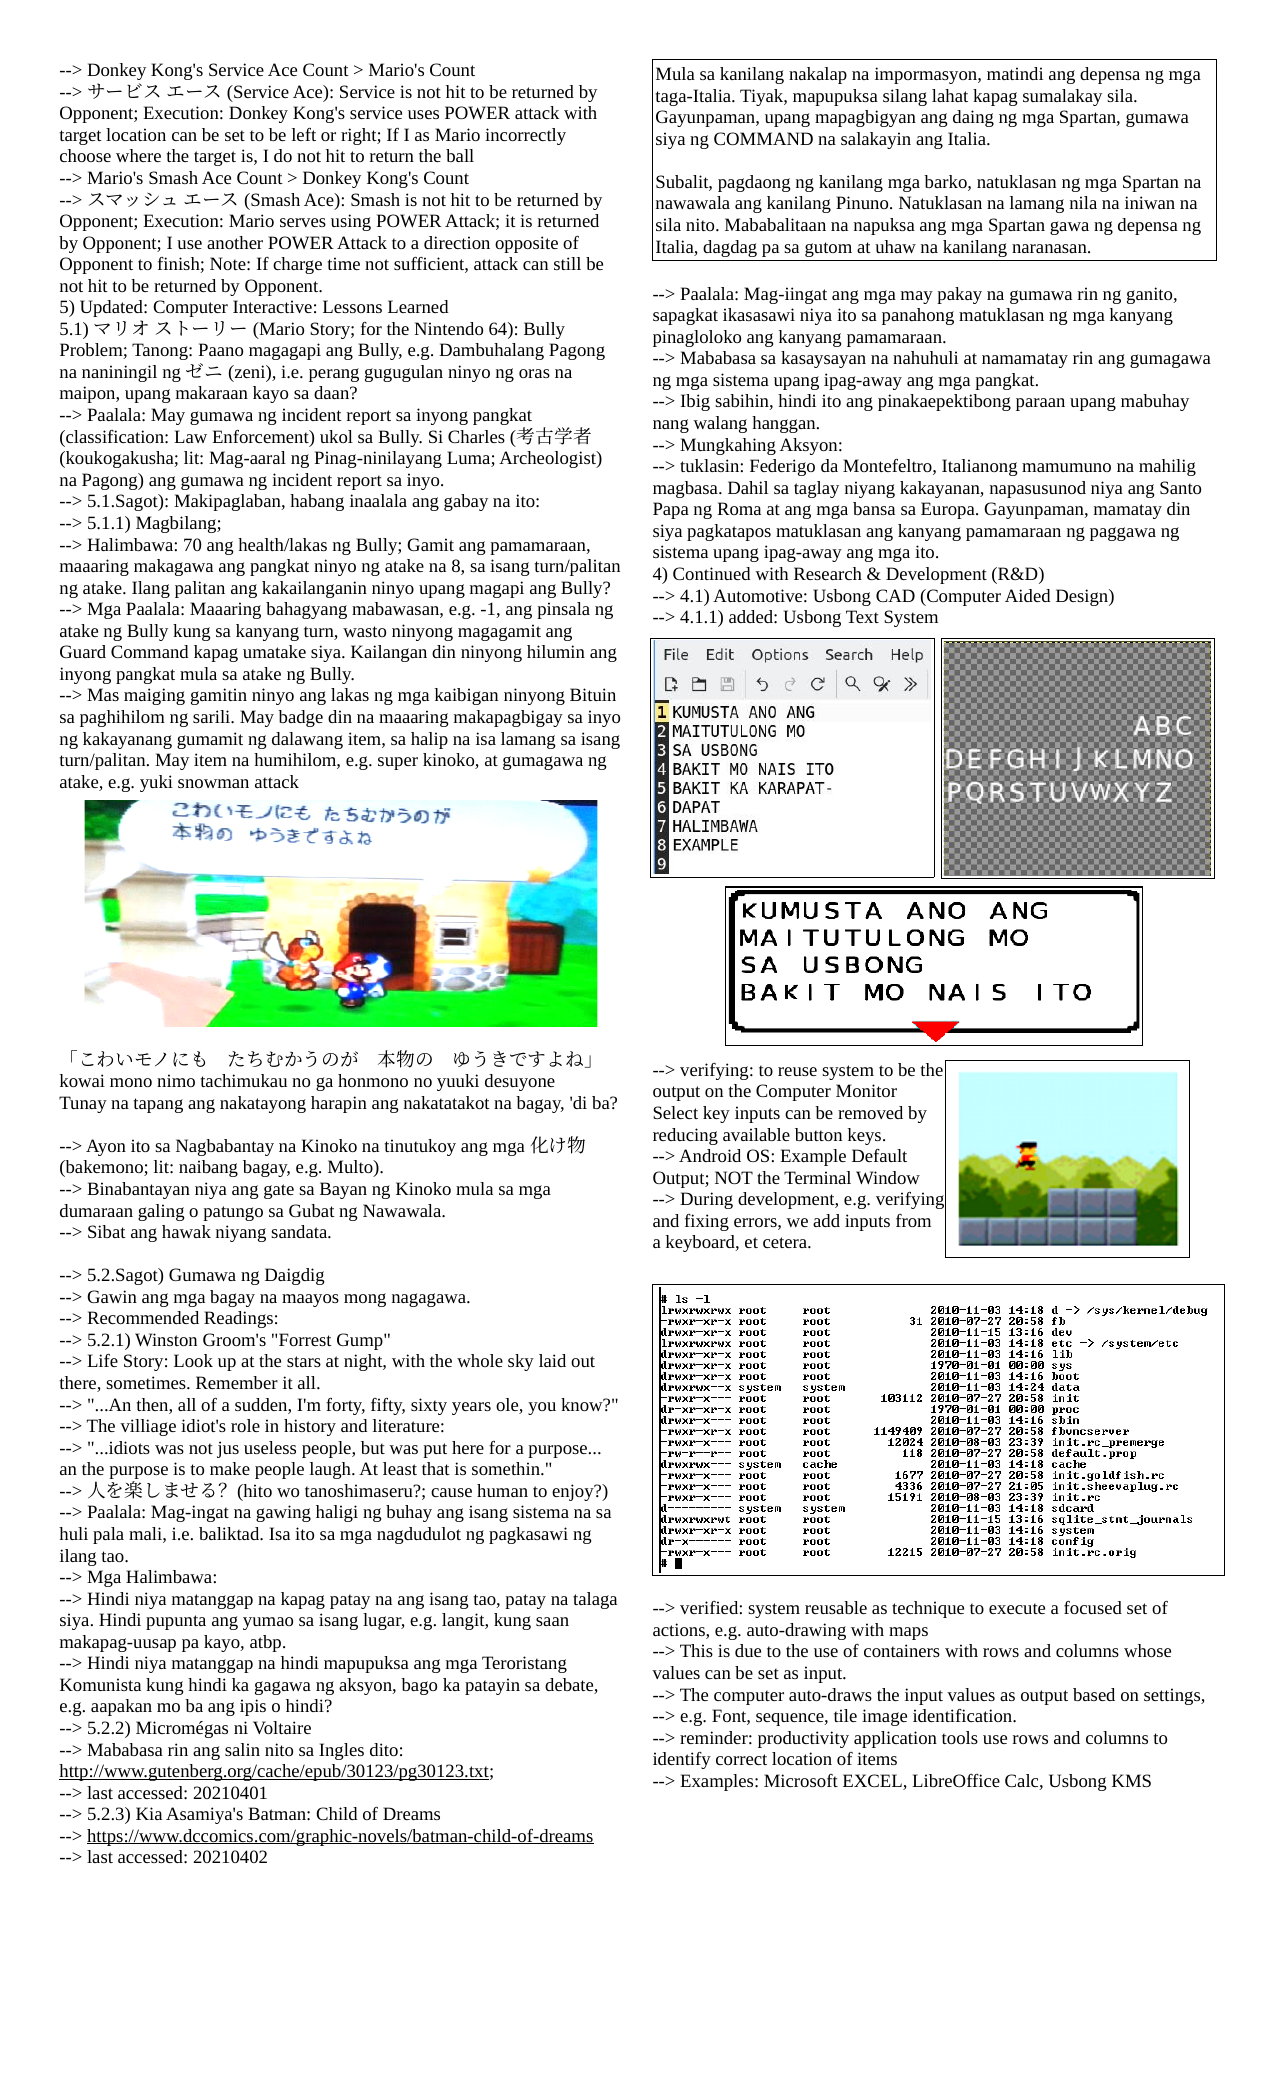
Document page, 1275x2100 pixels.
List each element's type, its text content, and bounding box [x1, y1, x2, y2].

text --> Life Story: Look up at the stars at night, with the whole sky laid out there, sometimes. Remember it all. [59, 1350, 623, 1393]
text --> Sibat ang hawak niyang sandata. [59, 1221, 623, 1243]
text --> Examples: Microsoft EXCEL, LibreOffice Calc, Usbong KMS [652, 1770, 1216, 1791]
table_header Mula sa kanilang nakalap na impormasyon, matindi ang depensa ng mga taga-Italia. Tiyak, mapupuksa silang lahat kapag sumalakay sila. Gayunpaman, upang mapagbigyan ang daing ng mga Spartan, gumawa siya ng COMMAND na salakayin ang Italia. Subalit, pagdaong ng kanilang mga barko, natuklasan ng mga Spartan na nawawala ang kanilang Pinuno. Natuklasan na lamang nila na iniwan na sila nito. Mababalitaan na napuksa ang mga Spartan gawa ng depensa ng Italia, dagdag pa sa gutom at uhaw na kanilang naranasan. [653, 60, 1216, 260]
text --> Gawin ang mga bagay na maayos mong nagagawa. [59, 1286, 623, 1307]
text --> Mababasa rin ang salin nito sa Ingles dito: http://www.gutenberg.org/cache/epub/30123/pg30123.txt; [59, 1738, 623, 1782]
text --> Hindi niya matanggap na kapag patay na ang isang tao, patay na talaga siya. Hindi pupunta ang yumao sa isang lugar, e.g. langit, kung saan makapag-uusap pa kayo, atbp. [59, 1588, 623, 1652]
text --> Paalala: Mag-ingat na gawing haligi ng buhay ang isang sistema na sa huli pala mali, i.e. baliktad. Isa ito sa mga nagdudulot ng pagkasawi ng ilang tao. [59, 1501, 623, 1566]
text --> スマッシュ エース (Smash Ace): Smash is not hit to be returned by Opponent; Execution: Mario serves using POWER Attack; it is returned by Opponent; I use another POWER Attack to a direction opposite of Opponent to finish; Note: If charge time not sufficient, attack can still be not hit to be returned by Opponent. [59, 188, 623, 296]
text --> 5.1.1) Magbilang; [59, 512, 623, 533]
text --> Donkey Kong's Service Ace Count > Mario's Count [59, 59, 623, 81]
text 5) Updated: Computer Interactive: Lessons Learned [59, 296, 623, 318]
text --> last accessed: 20210401 [59, 1782, 623, 1803]
text --> last accessed: 20210402 [59, 1846, 623, 1868]
text --> Binabantayan niya ang gate sa Bayan ng Kinoko mula sa mga dumaraan galing o patungo sa Gubat ng Nawawala. [59, 1178, 623, 1221]
text 4) Continued with Research & Development (R&D) [652, 563, 1216, 584]
text --> Android OS: Example Default Output; NOT the Terminal Window [652, 1145, 945, 1188]
text --> Paalala: Mag-iingat ang mga may pakay na gumawa rin ng ganito, sapagkat ikasasawi niya ito sa panahong matuklasan ng mga kanyang pinagloloko ang kanyang pamamaraan. [652, 283, 1216, 347]
text --> Hindi niya matanggap na hindi mapupuksa ang mga Teroristang Komunista kung hindi ka gagawa ng aksyon, bago ka patayin sa debate, e.g. aapakan mo ba ang ipis o hindi? [59, 1652, 623, 1717]
text --> Paalala: May gumawa ng incident report sa inyong pangkat (classification: Law Enforcement) ukol sa Bully. Si Charles (考古学者 (koukogakusha; lit: Mag-aaral ng Pinag-ninilayang Luma; Archeologist) na Pagong) ang gumawa ng incident report sa inyo. [59, 404, 623, 490]
text --> "...An then, all of a sudden, I'm forty, fifty, sixty years ole, you know?" [59, 1393, 623, 1415]
picture [943, 641, 1211, 876]
text --> 5.2.Sagot) Gumawa ng Daigdig [59, 1264, 623, 1286]
text --> 5.2.3) Kia Asamiya's Batman: Child of Dreams [59, 1803, 623, 1825]
text --> 4.1.1) added: Usbong Text System [652, 606, 1216, 628]
text --> Ibig sabihin, hindi ito ang pinakaepektibong paraan upang mabuhay nang walang hanggan. [652, 390, 1216, 433]
text --> Ayon ito sa Nagbabantay na Kinoko na tinutukoy ang mga 化け物 (bakemono; lit: naibang bagay, e.g. Multo). [59, 1135, 623, 1178]
text --> 5.1.Sagot): Makipaglaban, habang inaalala ang gabay na ito: [59, 490, 623, 512]
text --> Recommended Readings: [59, 1307, 623, 1329]
text --> Mga Paalala: Maaaring bahagyang mabawasan, e.g. -1, ang pinsala ng atake ng Bully kung sa kanyang turn, wasto ninyong magagamit ang Guard Command kapag umatake siya. Kailangan din ninyong hilumin ang inyong pangkat mula sa atake ng Bully. [59, 598, 623, 684]
text [946, 1061, 1189, 1257]
text --> Mungkahing Aksyon: [652, 433, 1216, 455]
text --> e.g. Font, sequence, tile image identification. [652, 1705, 1216, 1727]
text Tunay na tapang ang nakatayong harapin ang nakatatakot na bagay, 'di ba? [59, 1092, 623, 1113]
text --> reminder: productivity application tools use rows and columns to identify correct location of items [652, 1727, 1216, 1770]
text --> verifying: to reuse system to be the output on the Computer Monitor Select key inputs can be removed by reducing available button keys. [652, 1059, 1216, 1145]
text --> Mababasa sa kasaysayan na nahuhuli at namamatay rin ang gumagawa ng mga sistema upang ipag-away ang mga pangkat. [652, 347, 1216, 390]
text 「こわいモノにも たちむかうのが 本物の ゆうきですよね」 [59, 1048, 623, 1070]
text 5.1) マリオ ストーリー (Mario Story; for the Nintendo 64): Bully Problem; Tanong: Paano magagapi ang Bully, e.g. Dambuhalang Pagong na naniningil ng ゼニ (zeni), i.e. perang gugugulan ninyo ng oras na maipon, upang makaraan kayo sa daan? [59, 318, 623, 404]
text --> https://www.dccomics.com/graphic-novels/batman-child-of-dreams [59, 1825, 623, 1846]
text --> This is due to the use of containers with rows and columns whose values can be set as input. [652, 1640, 1216, 1683]
text --> During development, e.g. verifying and fixing errors, we add inputs from a keyboard, et cetera. [652, 1188, 945, 1253]
text --> Halimbawa: 70 ang health/lakas ng Bully; Gamit ang pamamaraan, maaaring makagawa ang pangkat ninyo ng atake na 8, sa isang turn/palitan ng atake. Ilang palitan ang kakailanganin ninyo upang magapi ang Bully? [59, 533, 623, 598]
text --> verified: system reusable as technique to execute a focused set of actions, e.g. auto-drawing with maps [652, 1597, 1216, 1640]
text --> The villiage idiot's role in history and literature: [59, 1415, 623, 1437]
text --> The computer auto-draws the input values as output based on settings, [652, 1683, 1216, 1705]
picture [653, 640, 932, 874]
text --> Mas maiging gamitin ninyo ang lakas ng mga kaibigan ninyong Bituin sa paghihilom ng sarili. May badge din na maaaring makapagbigay sa inyo ng kakayanang gumamit ng dalawang item, sa halip na isa lamang sa isang turn/palitan. May item na humihilom, e.g. super kinoko, at gumagawa ng atake, e.g. yuki snowman attack [59, 684, 623, 792]
text kowai mono nimo tachimukau no ga honmono no yuuki desuyone [59, 1070, 623, 1092]
text --> 人を楽しませる？(hito wo tanoshimaseru?; cause human to enjoy?) [59, 1480, 623, 1501]
text --> 5.2.1) Winston Groom's "Forrest Gump" [59, 1329, 623, 1350]
text --> tuklasin: Federigo da Montefeltro, Italianong mamumuno na mahilig magbasa. Dahil sa taglay niyang kakayanan, napasusunod niya ang Santo Papa ng Roma at ang mga bansa sa Europa. Gayunpaman, mamatay din siya pagkatapos matuklasan ang kanyang pamamaraan ng paggawa ng sistema upang ipag-away ang mga ito. [652, 455, 1216, 563]
text --> "...idiots was not jus useless people, but was put here for a purpose... an the purpose is to make people laugh. At least that is somethin." [59, 1437, 623, 1480]
text --> Mario's Smash Ace Count > Donkey Kong's Count [59, 167, 623, 188]
text --> Mga Halimbawa: [59, 1566, 623, 1588]
text --> 5.2.2) Micromégas ni Voltaire [59, 1717, 623, 1738]
text --> 4.1) Automotive: Usbong CAD (Computer Aided Design) [652, 584, 1216, 606]
text --> サービス エース (Service Ace): Service is not hit to be returned by Opponent; Execution: Donkey Kong's service uses POWER attack with target location can be set to be left or right; If I as Mario incorrectly choose where the target is, I do not hit to return the ball [59, 81, 623, 167]
